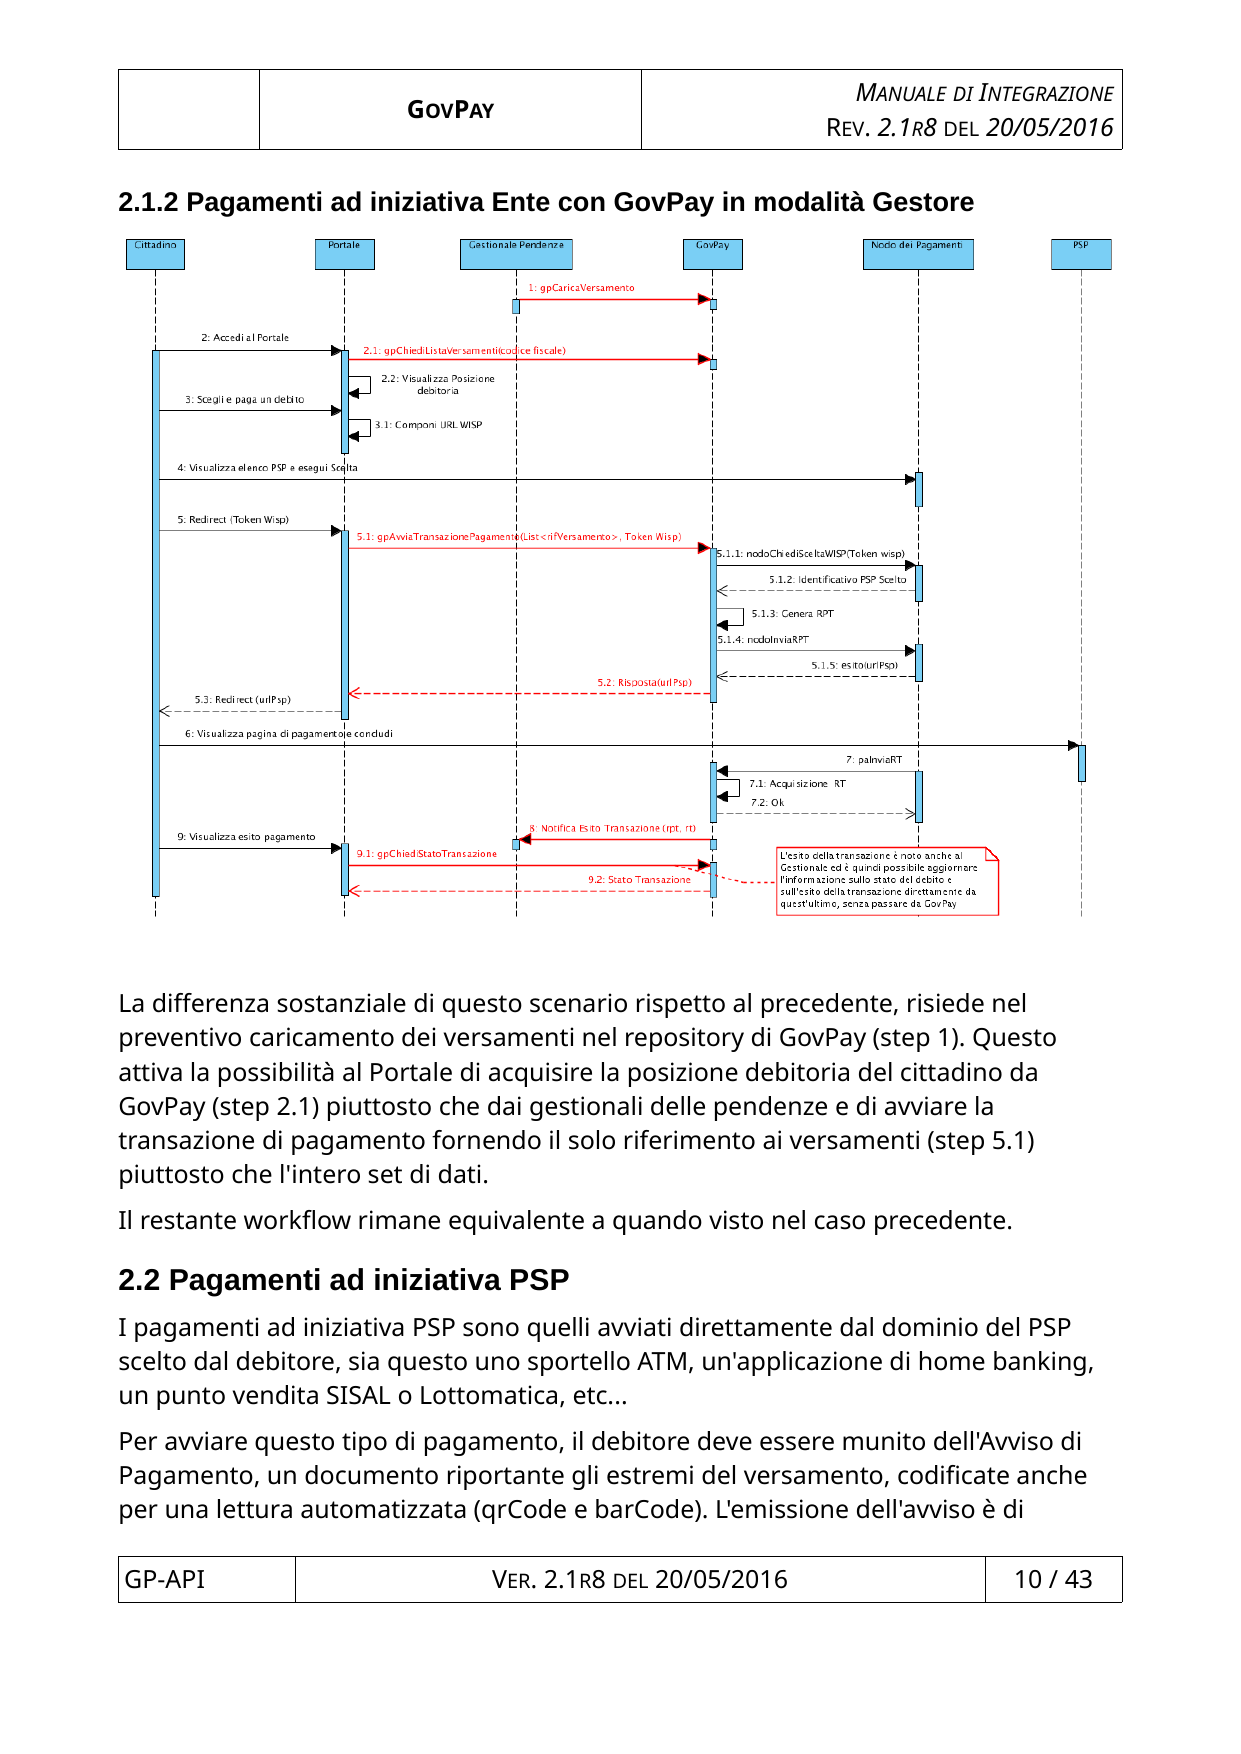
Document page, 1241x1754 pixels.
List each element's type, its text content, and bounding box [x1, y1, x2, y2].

text Il restante workflow rimane equivalente a quando visto nel caso precedente. [118, 1203, 1122, 1237]
picture [118, 230, 1123, 940]
text I pagamenti ad iniziativa PSP sono quelli avviati direttamente dal dominio del PSP scelto dal debitore, sia questo uno sportello ATM, un'applicazione di home banking, un punto vendita SISAL o Lottomatica, etc... [118, 1309, 1122, 1411]
text Per avviare questo tipo di pagamento, il debitore deve essere munito dell'Avviso di Pagamento, un documento riportante gli estremi del versamento, codificate anche per una lettura automatizzata (qrCode e barCode). L'emissione dell'avviso è di [118, 1424, 1122, 1526]
text La differenza sostanziale di questo scenario rispetto al precedente, risiede nel preventivo caricamento dei versamenti nel repository di GovPay (step 1). Questo attiva la possibilità al Portale di acquisire la posizione debitoria del cittadino da GovPay (step 2.1) piuttosto che dai gestionali delle pendenze e di avviare la transazione di pagamento fornendo il solo riferimento ai versamenti (step 5.1) piuttosto che l'intero set di dati. [118, 986, 1122, 1190]
subtitle Pagamenti ad iniziativa Ente con GovPay in modalità Gestore [118, 186, 1122, 217]
subtitle Pagamenti ad iniziativa PSP [118, 1262, 1122, 1297]
